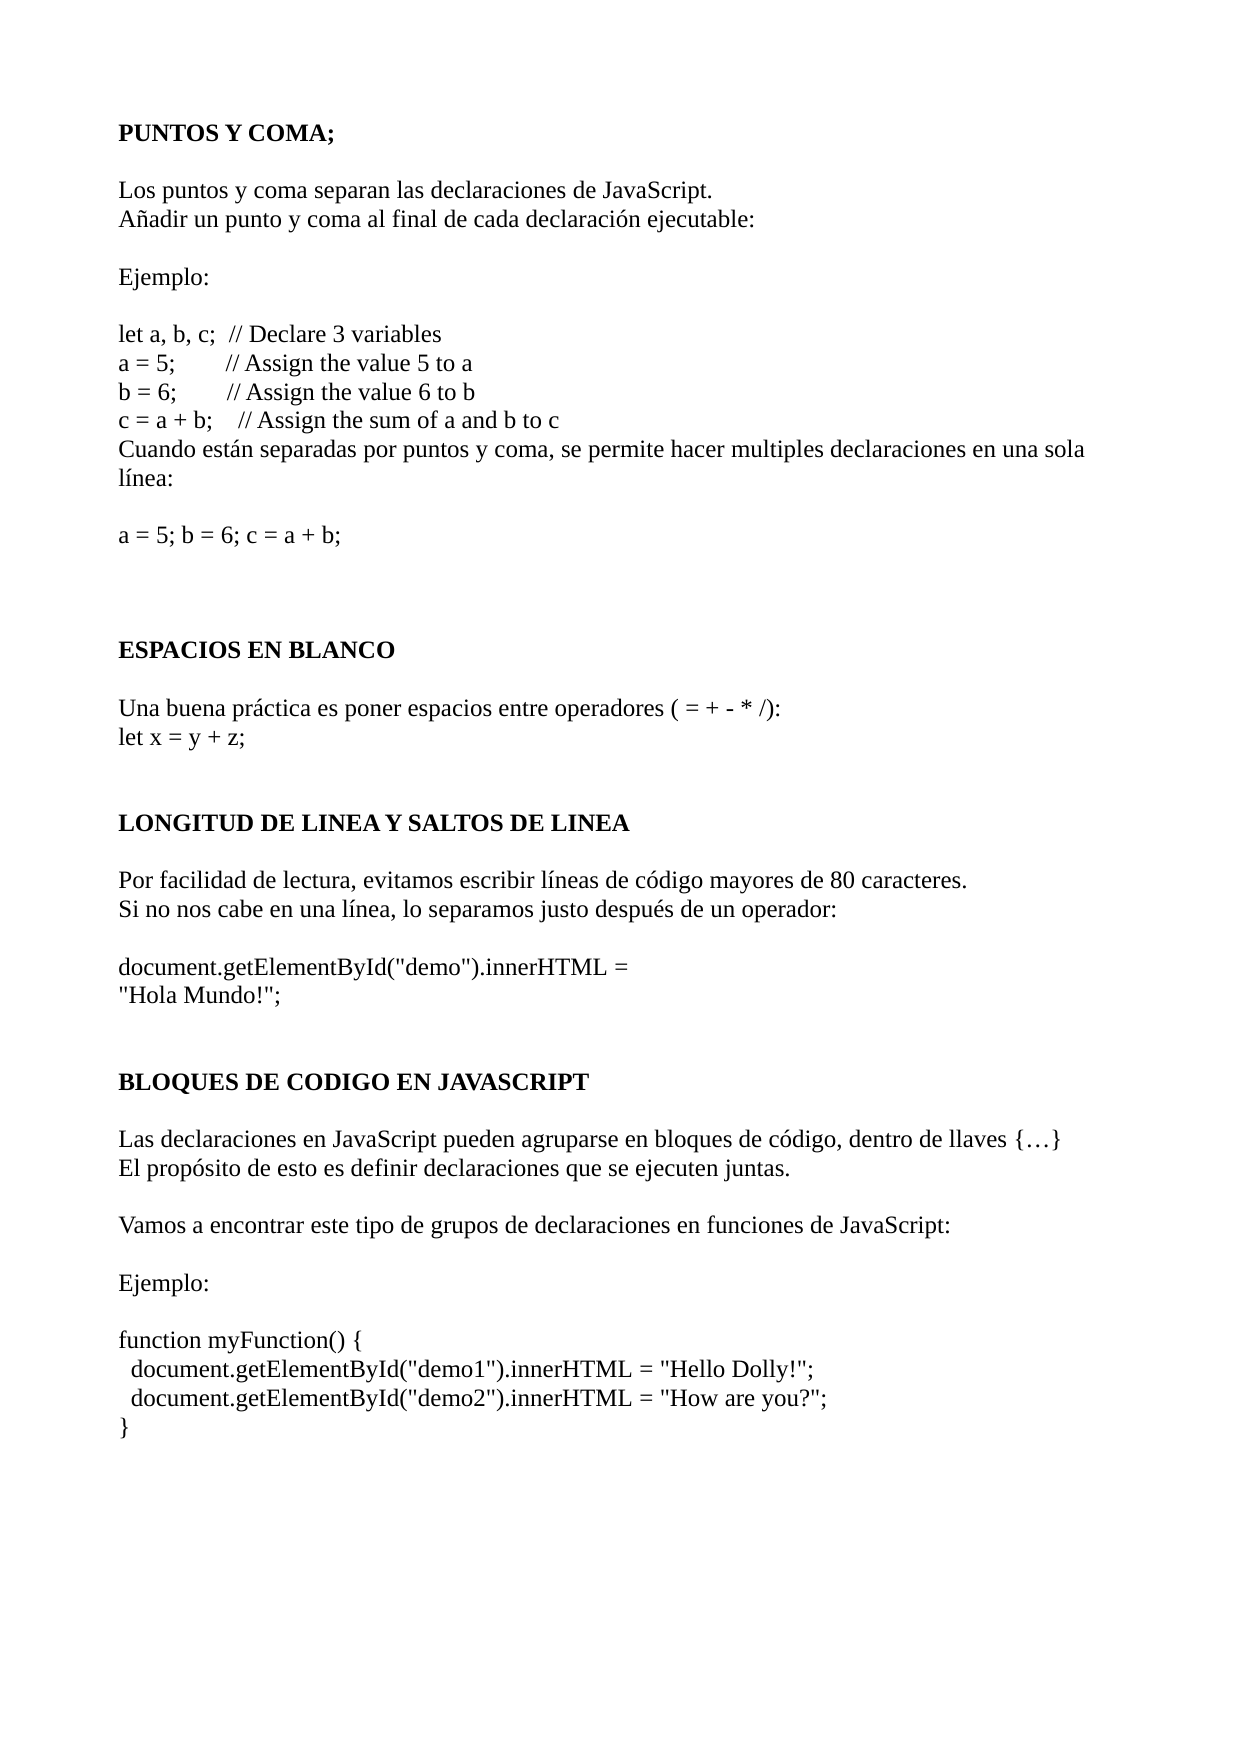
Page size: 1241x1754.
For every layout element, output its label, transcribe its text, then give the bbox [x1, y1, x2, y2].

text document.getElementById("demo").innerHTML = "Hola Mundo!"; [118, 952, 1122, 1009]
text Cuando están separadas por puntos y coma, se permite hacer multiples declaraciones en una sola línea: [118, 434, 1122, 492]
text Las declaraciones en JavaScript pueden agruparse en bloques de código, dentro de llaves {…} [118, 1124, 1122, 1153]
text function myFunction() { document.getElementById("demo1").innerHTML = "Hello Dolly!"; document.getElementById("demo2").innerHTML = "How are you?"; } [118, 1326, 1122, 1441]
text Ejemplo: [118, 1268, 1122, 1297]
text Los puntos y coma separan las declaraciones de JavaScript. [118, 176, 1122, 204]
text Ejemplo: [118, 262, 1122, 291]
text Añadir un punto y coma al final de cada declaración ejecutable: [118, 204, 1122, 233]
text LONGITUD DE LINEA Y SALTOS DE LINEA [118, 808, 1122, 837]
text BLOQUES DE CODIGO EN JAVASCRIPT [118, 1067, 1122, 1096]
text let a, b, c; // Declare 3 variables a = 5; // Assign the value 5 to a b = 6; // Assign the value 6 to b c = a + b; // Assign the sum of a and b to c [118, 319, 1122, 434]
text Si no nos cabe en una línea, lo separamos justo después de un operador: [118, 894, 1122, 923]
text PUNTOS Y COMA; [118, 118, 1122, 147]
text El propósito de esto es definir declaraciones que se ejecuten juntas. [118, 1153, 1122, 1182]
text let x = y + z; [118, 722, 1122, 751]
text ESPACIOS EN BLANCO [118, 636, 1122, 664]
text Vamos a encontrar este tipo de grupos de declaraciones en funciones de JavaScript: [118, 1211, 1122, 1239]
text Una buena práctica es poner espacios entre operadores ( = + - * /): [118, 693, 1122, 722]
text a = 5; b = 6; c = a + b; [118, 521, 1122, 549]
text Por facilidad de lectura, evitamos escribir líneas de código mayores de 80 caracteres. [118, 866, 1122, 894]
